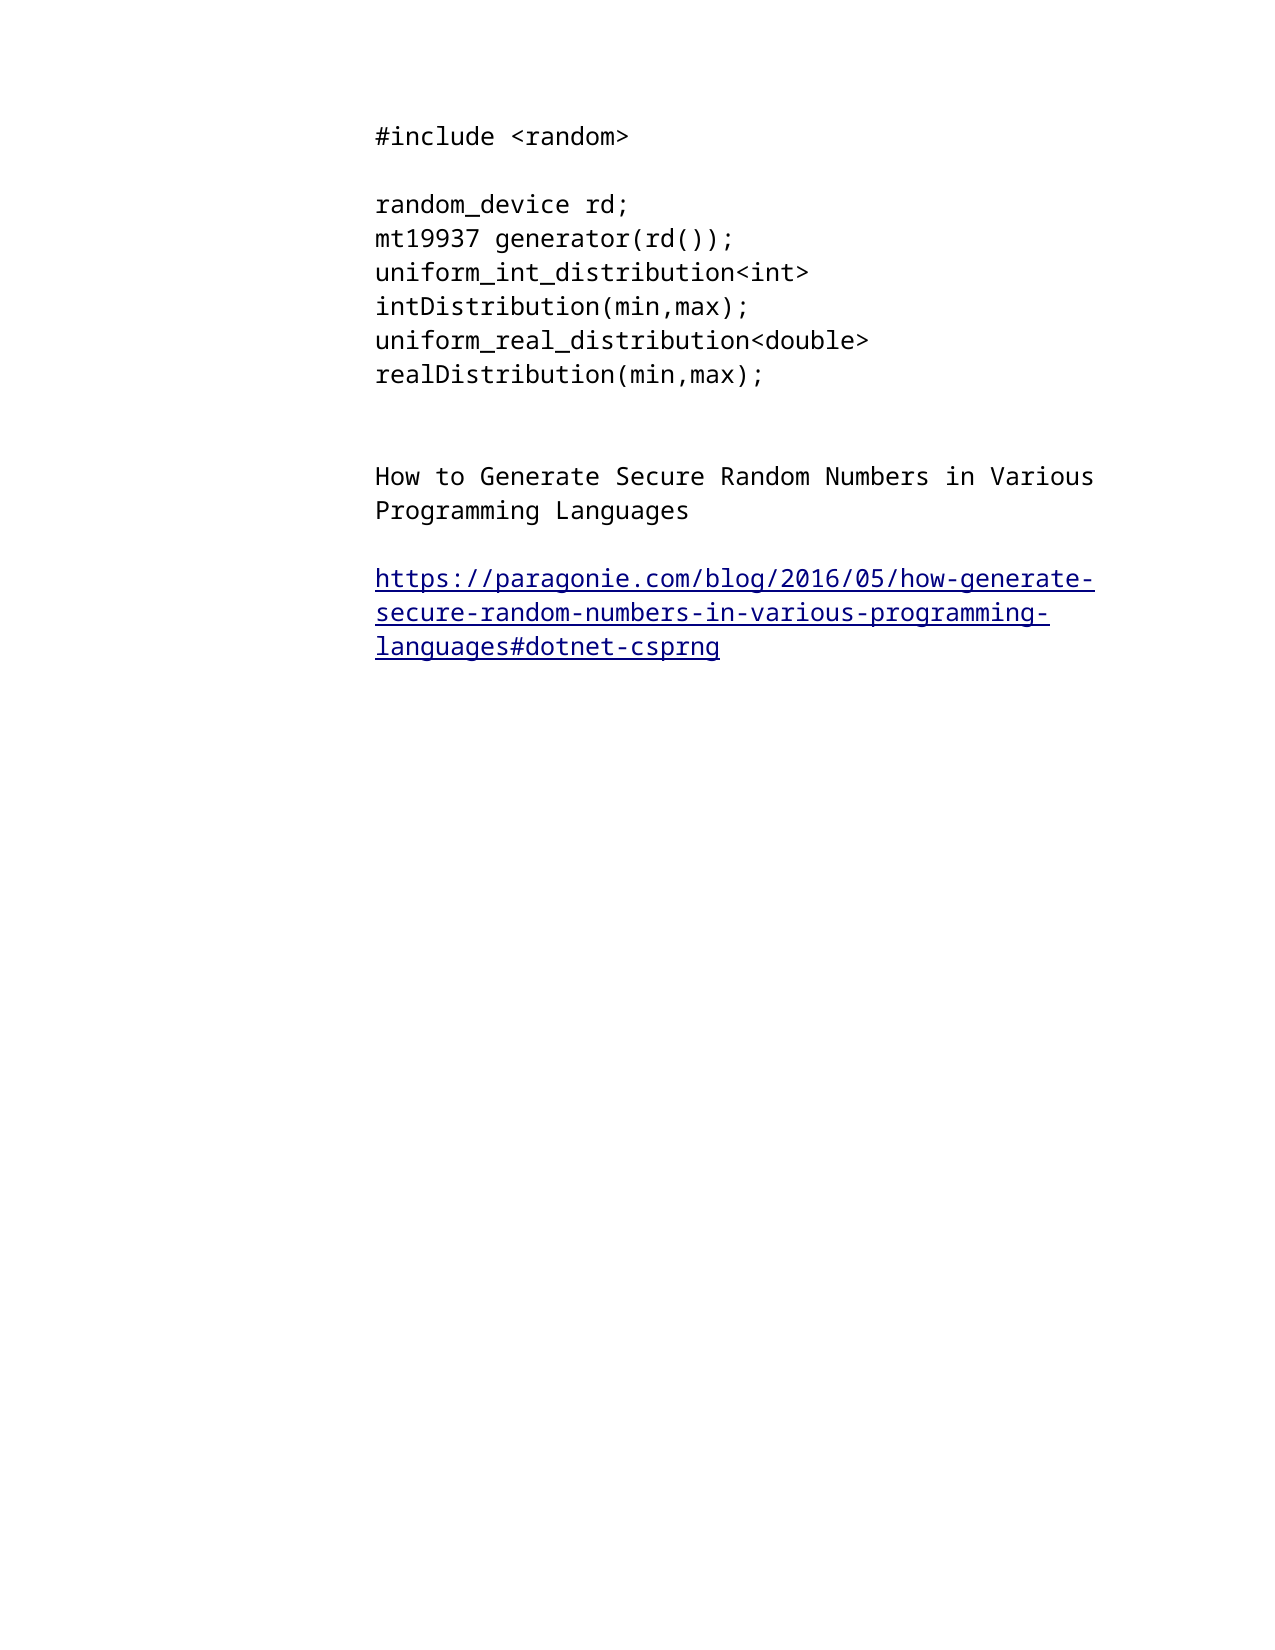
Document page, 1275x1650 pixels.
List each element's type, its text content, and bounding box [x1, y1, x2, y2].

text random_device rd; [375, 186, 1157, 220]
text https://paragonie.com/blog/2016/05/how-generate-secure-random-numbers-in-various-programming-languages#dotnet-csprng [375, 561, 1157, 663]
text mt19937 generator(rd()); [375, 220, 1157, 254]
text uniform_int_distribution<int> intDistribution(min,max); [375, 254, 1157, 322]
text How to Generate Secure Random Numbers in Various Programming Languages [375, 459, 1157, 527]
text uniform_real_distribution<double> realDistribution(min,max); [375, 322, 1157, 391]
text #include <random> [375, 118, 1157, 152]
